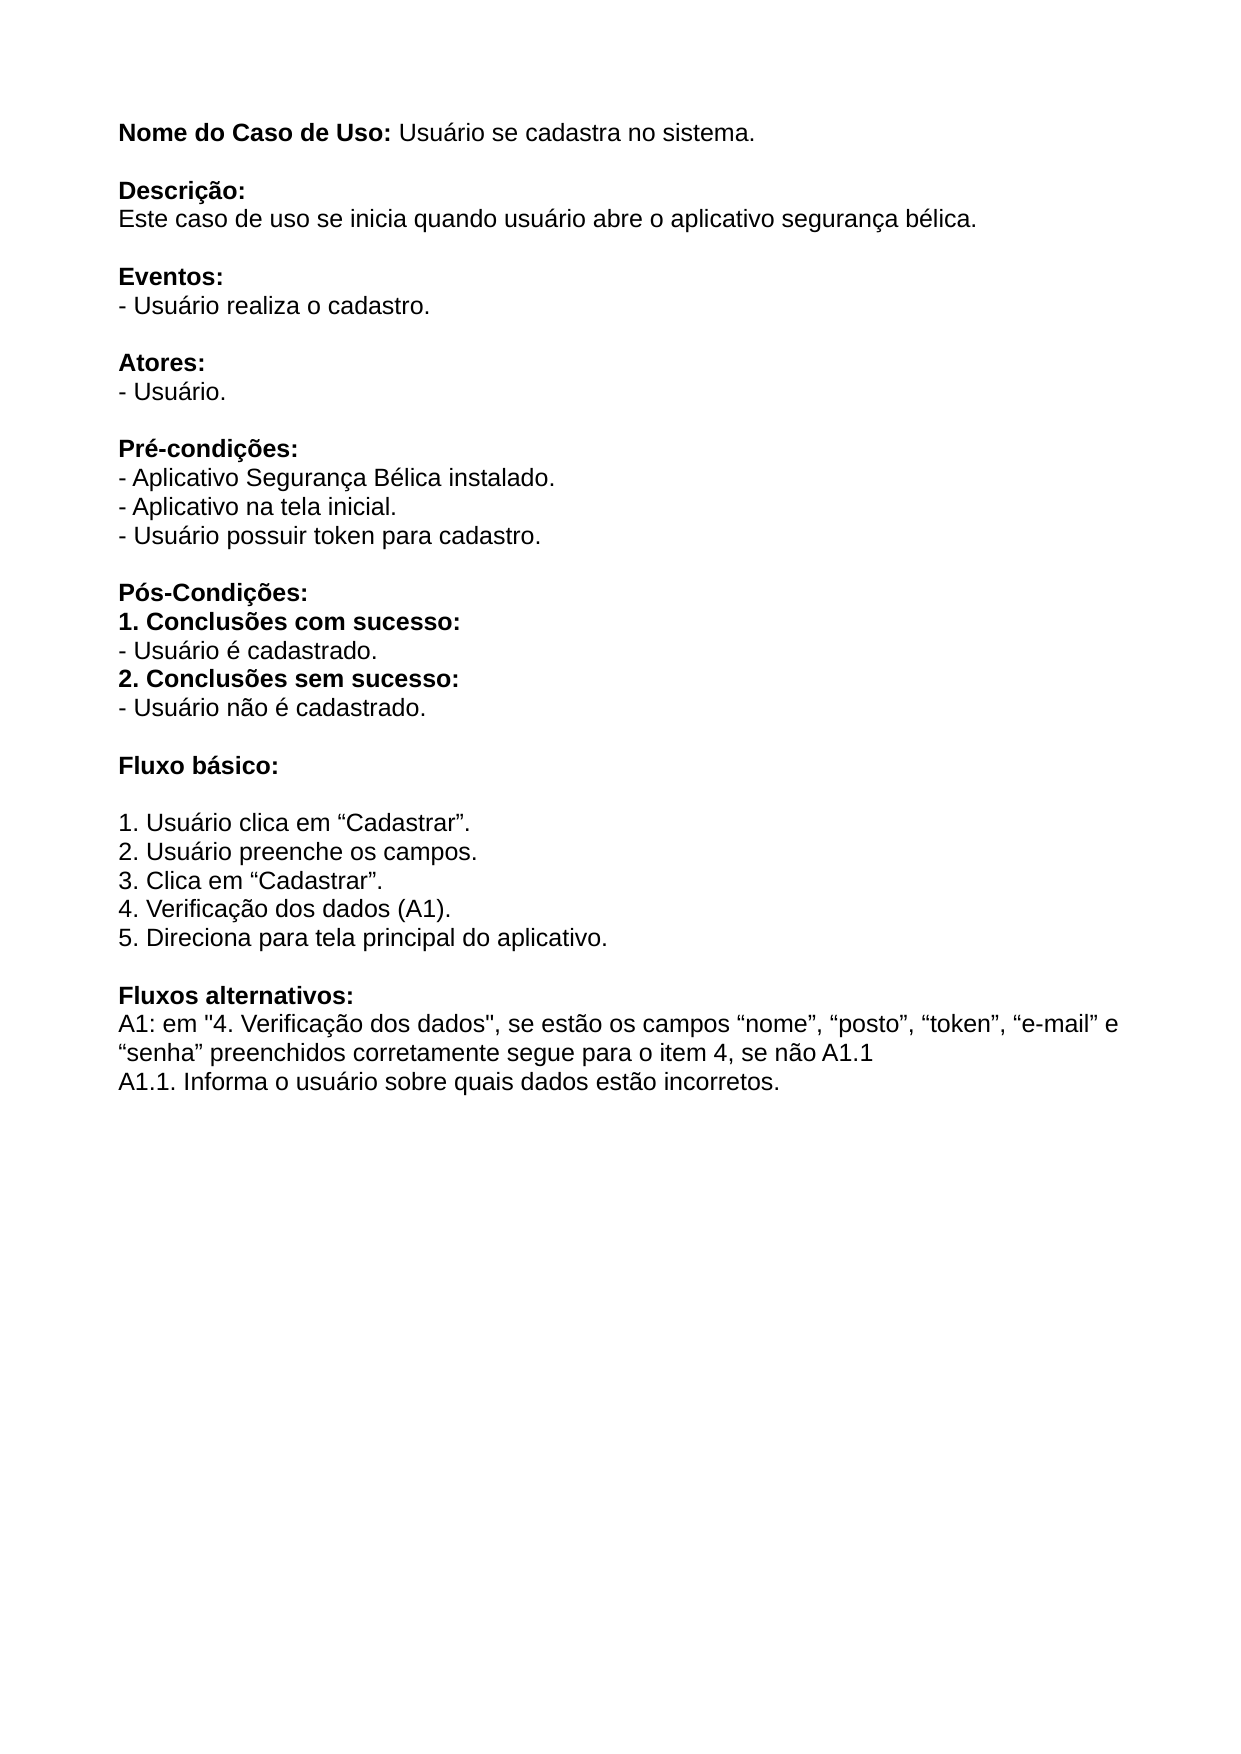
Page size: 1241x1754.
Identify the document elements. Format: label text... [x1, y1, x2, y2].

text Atores: [118, 348, 1122, 377]
text Pós-Condições: [118, 578, 1122, 607]
text Nome do Caso de Uso: Usuário se cadastra no sistema. [118, 118, 1122, 147]
text Fluxos alternativos: [118, 981, 1122, 1009]
text 2. Conclusões sem sucesso: [118, 664, 1122, 693]
text Fluxo básico: [118, 751, 1122, 779]
text Eventos: [118, 262, 1122, 291]
text - Usuário realiza o cadastro. [118, 291, 1122, 319]
text - Usuário. [118, 377, 1122, 406]
text 3. Clica em “Cadastrar”. [118, 866, 1122, 894]
text A1.1. Informa o usuário sobre quais dados estão incorretos. [118, 1067, 1122, 1096]
text 1. Conclusões com sucesso: [118, 607, 1122, 636]
text 4. Verificação dos dados (A1). [118, 894, 1122, 923]
text - Aplicativo na tela inicial. [118, 492, 1122, 521]
text A1: em "4. Verificação dos dados", se estão os campos “nome”, “posto”, “token”, “e-mail” e “senha” preenchidos corretamente segue para o item 4, se não A1.1 [118, 1009, 1122, 1067]
text Pré-condições: [118, 434, 1122, 463]
text 5. Direciona para tela principal do aplicativo. [118, 923, 1122, 952]
text - Usuário possuir token para cadastro. [118, 521, 1122, 549]
text 2. Usuário preenche os campos. [118, 837, 1122, 866]
text - Aplicativo Segurança Bélica instalado. [118, 463, 1122, 492]
text - Usuário é cadastrado. [118, 636, 1122, 664]
text 1. Usuário clica em “Cadastrar”. [118, 808, 1122, 837]
text - Usuário não é cadastrado. [118, 693, 1122, 722]
text Este caso de uso se inicia quando usuário abre o aplicativo segurança bélica. [118, 204, 1122, 233]
text Descrição: [118, 176, 1122, 204]
